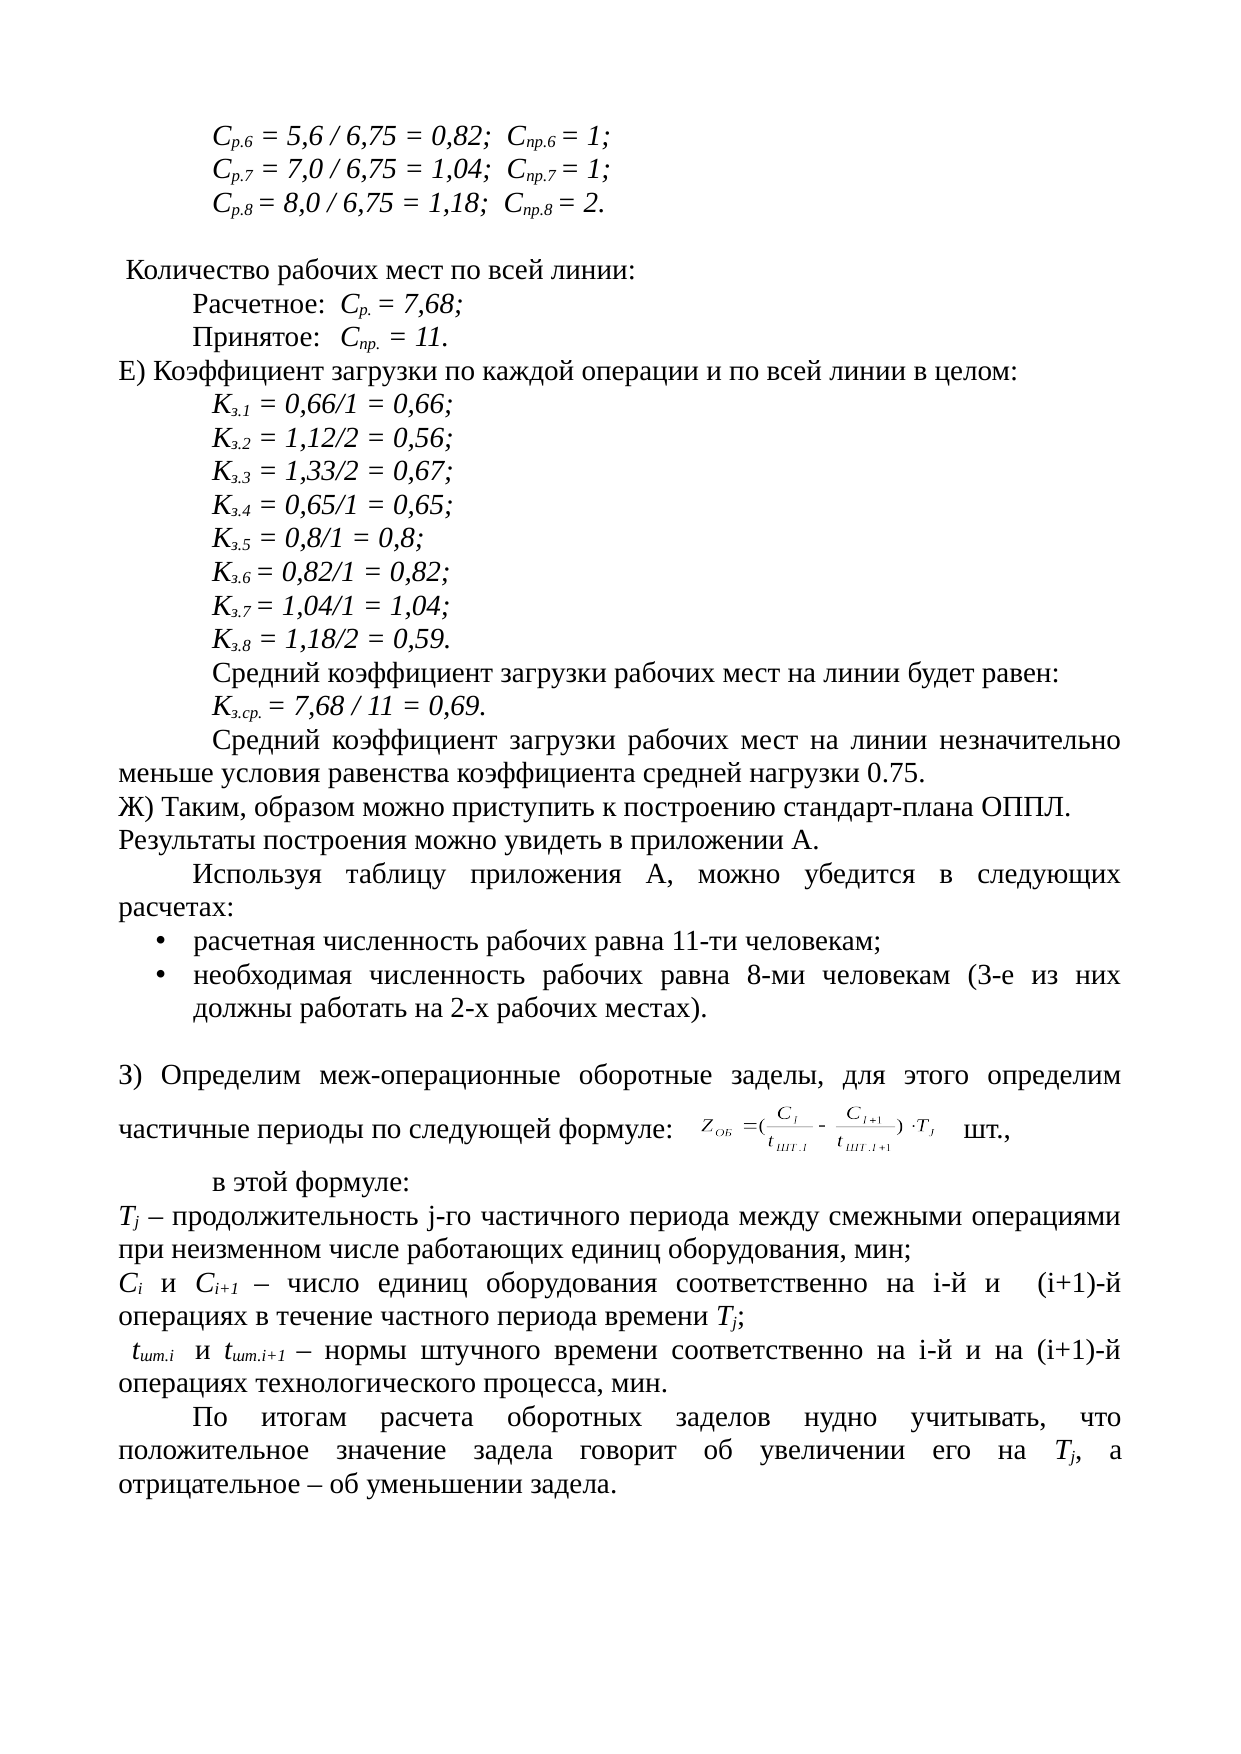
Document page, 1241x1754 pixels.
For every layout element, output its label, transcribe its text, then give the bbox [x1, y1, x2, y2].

text Ср.8 = 8,0 / 6,75 = 1,18; Спр.8 = 2. [118, 185, 1122, 219]
text Кз.7 = 1,04/1 = 1,04; [118, 588, 1122, 621]
text Средний коэффициент загрузки рабочих мест на линии незначительно меньше условия равенства коэффициента средней нагрузки 0.75. [118, 722, 1122, 789]
text Кз.4 = 0,65/1 = 0,65; [118, 487, 1122, 521]
text По итогам расчета оборотных заделов нудно учитывать, что положительное значение задела говорит об увеличении его на Тj, а отрицательное – об уменьшении задела. [118, 1399, 1122, 1499]
text Кз.3 = 1,33/2 = 0,67; [118, 453, 1122, 487]
text Используя таблицу приложения А, можно убедится в следующих расчетах: [118, 856, 1122, 923]
text Кз.2 = 1,12/2 = 0,56; [118, 420, 1122, 453]
text Сi и Сi+1 – число единиц оборудования соответственно на i-й и (i+1)-й операциях в течение частного периода времени Тj; [118, 1265, 1122, 1332]
text Кз.ср. = 7,68 / 11 = 0,69. [118, 688, 1122, 722]
text Кз.6 = 0,82/1 = 0,82; [118, 554, 1122, 588]
text tшт.i и tшт.i+1 – нормы штучного времени соответственно на i-й и на (i+1)-й операциях технологического процесса, мин. [118, 1332, 1122, 1399]
text З) Определим меж-операционные оборотные заделы, для этого определим частичные периоды по следующей формуле: шт., [118, 1057, 1122, 1164]
text Тj – продолжительность j-го частичного периода между смежными операциями при неизменном числе работающих единиц оборудования, мин; [118, 1198, 1122, 1265]
text Ср.7 = 7,0 / 6,75 = 1,04; Спр.7 = 1; [118, 152, 1122, 185]
text Расчетное: Ср. = 7,68; [118, 286, 1122, 319]
text Ж) Таким, образом можно приступить к построению стандарт-плана ОППЛ. [118, 789, 1122, 822]
list необходимая численность рабочих равна 8-ми человекам (3-е из них должны работать на 2-х рабочих местах). [156, 957, 1122, 1024]
text Кз.5 = 0,8/1 = 0,8; [118, 521, 1122, 554]
text Результаты построения можно увидеть в приложении А. [118, 822, 1122, 856]
text Средний коэффициент загрузки рабочих мест на линии будет равен: [118, 655, 1122, 688]
text Кз.1 = 0,66/1 = 0,66; [118, 386, 1122, 420]
text Ср.6 = 5,6 / 6,75 = 0,82; Спр.6 = 1; [118, 118, 1122, 152]
text Количество рабочих мест по всей линии: [118, 252, 1122, 286]
text Е) Коэффициент загрузки по каждой операции и по всей линии в целом: [118, 353, 1122, 386]
text Кз.8 = 1,18/2 = 0,59. [118, 621, 1122, 655]
list расчетная численность рабочих равна 11-ти человекам; [156, 923, 1122, 957]
text в этой формуле: [118, 1164, 1122, 1198]
text Принятое: Спр. = 11. [118, 319, 1122, 353]
